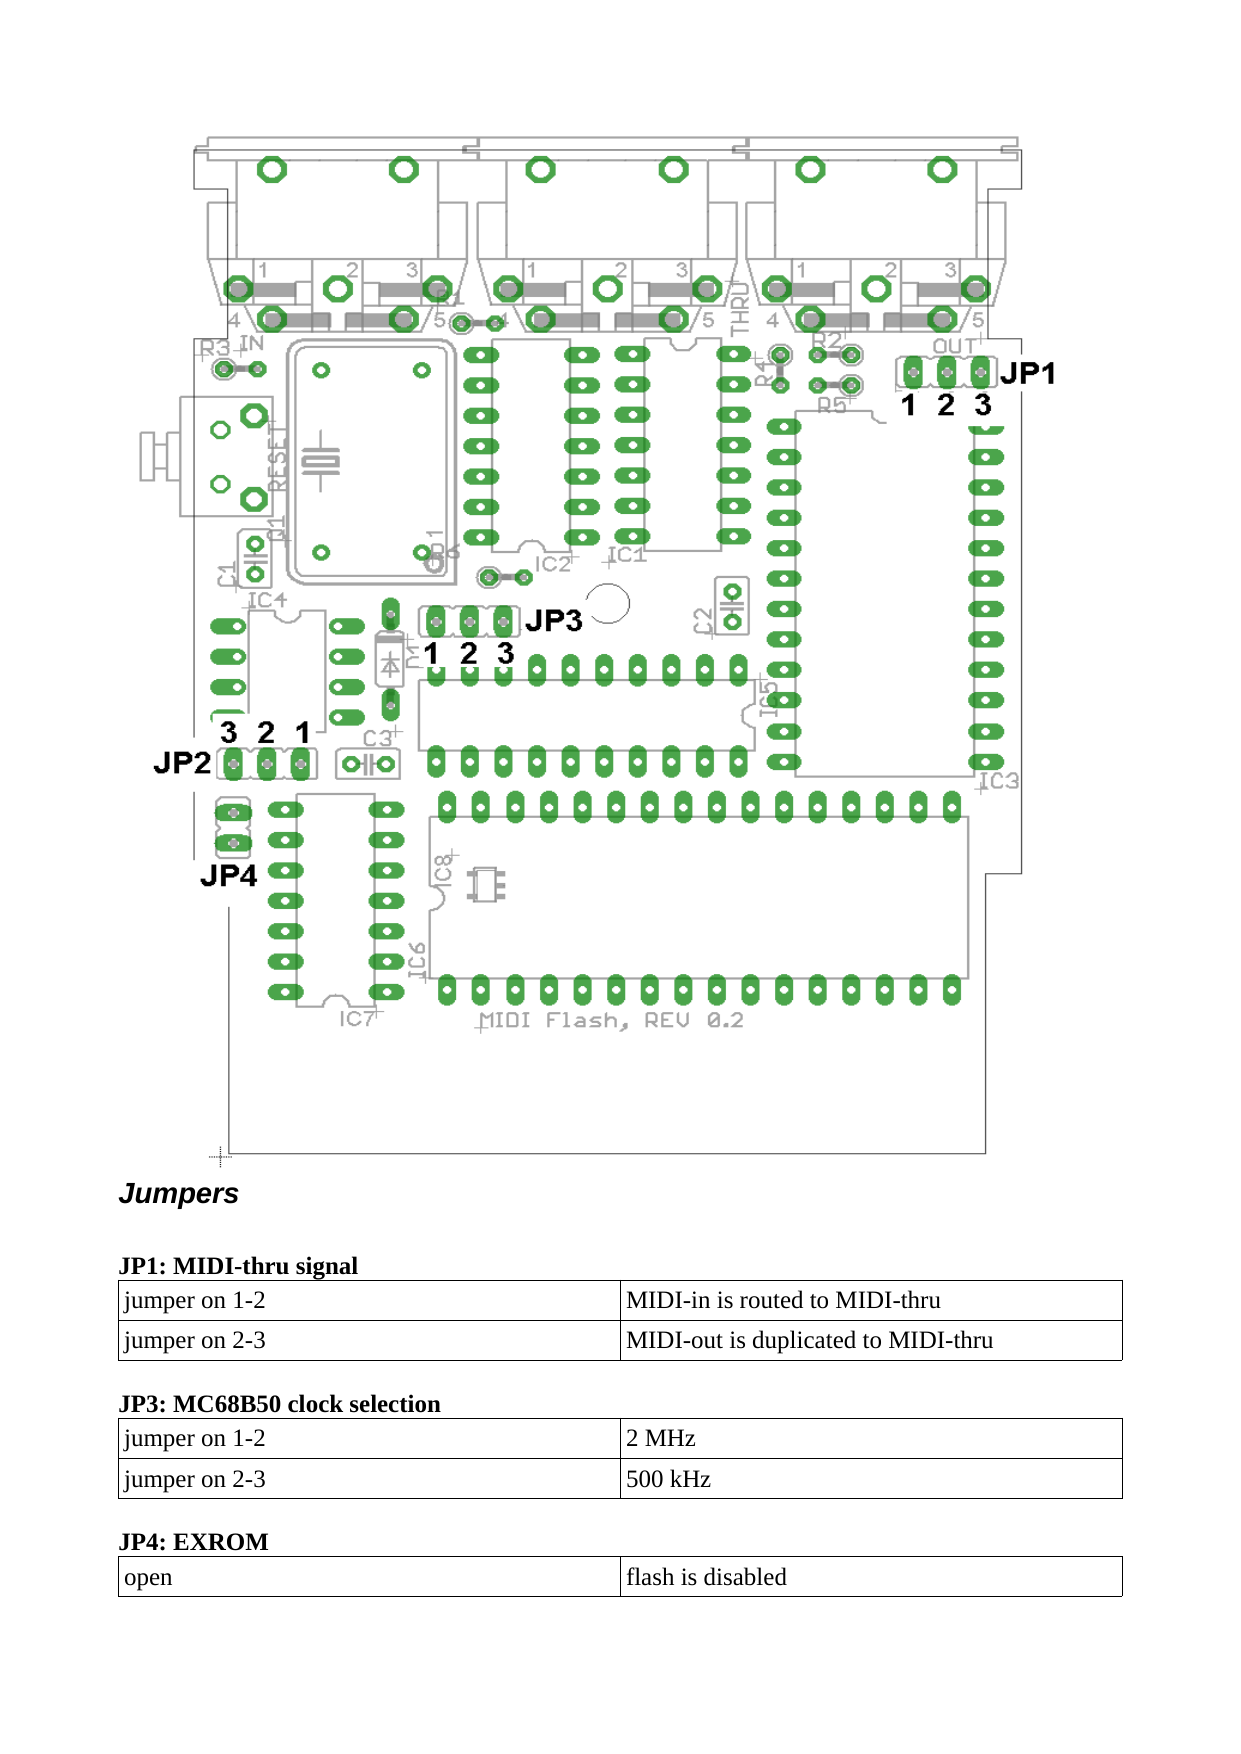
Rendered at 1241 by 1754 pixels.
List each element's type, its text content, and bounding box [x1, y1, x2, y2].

table_header jumper on 1-2 [119, 1419, 620, 1458]
text JP3: MC68B50 clock selection [118, 1389, 1122, 1418]
table_cell jumper on 2-3 [119, 1321, 620, 1360]
table_header open [119, 1557, 620, 1596]
subtitle Jumpers [118, 1176, 1122, 1209]
table_header MIDI-in is routed to MIDI-thru [621, 1281, 1122, 1320]
text JP4: EXROM [118, 1527, 1122, 1556]
table_cell jumper on 2-3 [119, 1459, 620, 1498]
table_cell MIDI-out is duplicated to MIDI-thru [621, 1321, 1122, 1360]
table_header jumper on 1-2 [119, 1281, 620, 1320]
text JP1: MIDI-thru signal [118, 1251, 1122, 1279]
table_cell 500 kHz [621, 1459, 1122, 1498]
table_header flash is disabled [621, 1557, 1122, 1596]
table_header 2 MHz [621, 1419, 1122, 1458]
